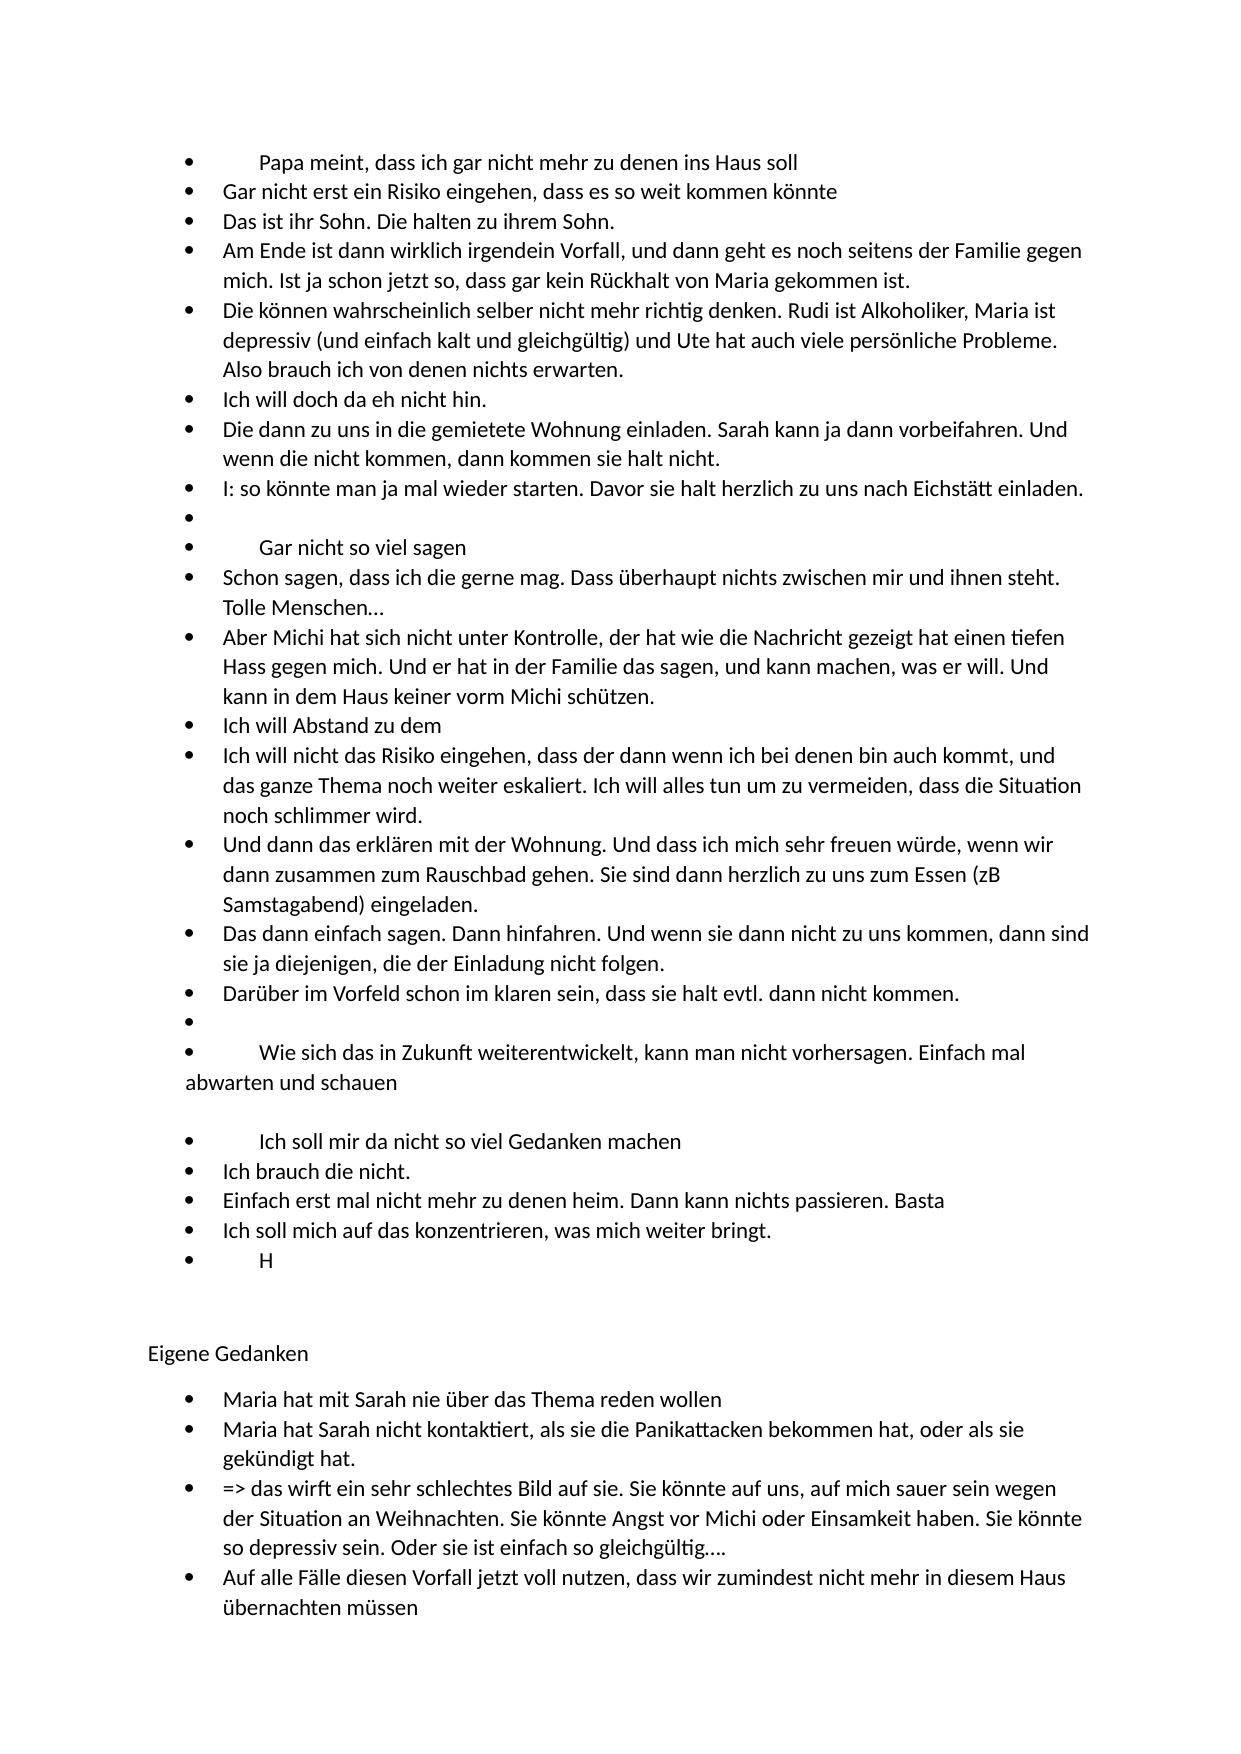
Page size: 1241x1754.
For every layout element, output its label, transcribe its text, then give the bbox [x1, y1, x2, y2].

list Schon sagen, dass ich die gerne mag. Dass überhaupt nichts zwischen mir und ihnen steht. Tolle Menschen… [185, 563, 1093, 621]
list Maria hat Sarah nicht kontaktiert, als sie die Panikattacken bekommen hat, oder als sie gekündigt hat. [185, 1415, 1093, 1472]
list Ich soll mich auf das konzentrieren, was mich weiter bringt. [185, 1216, 1093, 1244]
list Darüber im Vorfeld schon im klaren sein, dass sie halt evtl. dann nicht kommen. [185, 979, 1093, 1007]
list Gar nicht so viel sagen [185, 533, 1093, 562]
list Wie sich das in Zukunft weiterentwickelt, kann man nicht vorhersagen. Einfach mal abwarten und schauen [185, 1038, 1093, 1096]
list H [185, 1246, 1093, 1274]
list Papa meint, dass ich gar nicht mehr zu denen ins Haus soll [185, 148, 1093, 176]
list Am Ende ist dann wirklich irgendein Vorfall, und dann geht es noch seitens der Familie gegen mich. Ist ja schon jetzt so, dass gar kein Rückhalt von Maria gekommen ist. [185, 237, 1093, 294]
text Eigene Gedanken [148, 1339, 1093, 1367]
list Ich soll mir da nicht so viel Gedanken machen [185, 1127, 1093, 1155]
list Ich brauch die nicht. [185, 1157, 1093, 1185]
list Das dann einfach sagen. Dann hinfahren. Und wenn sie dann nicht zu uns kommen, dann sind sie ja diejenigen, die der Einladung nicht folgen. [185, 919, 1093, 977]
list Aber Michi hat sich nicht unter Kontrolle, der hat wie die Nachricht gezeigt hat einen tiefen Hass gegen mich. Und er hat in der Familie das sagen, und kann machen, was er will. Und kann in dem Haus keiner vorm Michi schützen. [185, 623, 1093, 710]
list Ich will doch da eh nicht hin. [185, 385, 1093, 413]
list Auf alle Fälle diesen Vorfall jetzt voll nutzen, dass wir zumindest nicht mehr in diesem Haus übernachten müssen [185, 1563, 1093, 1621]
list Gar nicht erst ein Risiko eingehen, dass es so weit kommen könnte [185, 177, 1093, 205]
list Maria hat mit Sarah nie über das Thema reden wollen [185, 1385, 1093, 1413]
list Und dann das erklären mit der Wohnung. Und dass ich mich sehr freuen würde, wenn wir dann zusammen zum Rauschbad gehen. Sie sind dann herzlich zu uns zum Essen (zB Samstagabend) eingeladen. [185, 830, 1093, 918]
list => das wirft ein sehr schlechtes Bild auf sie. Sie könnte auf uns, auf mich sauer sein wegen der Situation an Weihnachten. Sie könnte Angst vor Michi oder Einsamkeit haben. Sie könnte so depressiv sein. Oder sie ist einfach so gleichgültig…. [185, 1474, 1093, 1562]
list Ich will Abstand zu dem [185, 712, 1093, 740]
list Einfach erst mal nicht mehr zu denen heim. Dann kann nichts passieren. Basta [185, 1187, 1093, 1215]
list Die können wahrscheinlich selber nicht mehr richtig denken. Rudi ist Alkoholiker, Maria ist depressiv (und einfach kalt und gleichgültig) und Ute hat auch viele persönliche Probleme. Also brauch ich von denen nichts erwarten. [185, 296, 1093, 383]
list Die dann zu uns in die gemietete Wohnung einladen. Sarah kann ja dann vorbeifahren. Und wenn die nicht kommen, dann kommen sie halt nicht. [185, 415, 1093, 472]
list Das ist ihr Sohn. Die halten zu ihrem Sohn. [185, 207, 1093, 235]
list Ich will nicht das Risiko eingehen, dass der dann wenn ich bei denen bin auch kommt, und das ganze Thema noch weiter eskaliert. Ich will alles tun um zu vermeiden, dass die Situation noch schlimmer wird. [185, 741, 1093, 829]
list I: so könnte man ja mal wieder starten. Davor sie halt herzlich zu uns nach Eichstätt einladen. [185, 474, 1093, 502]
